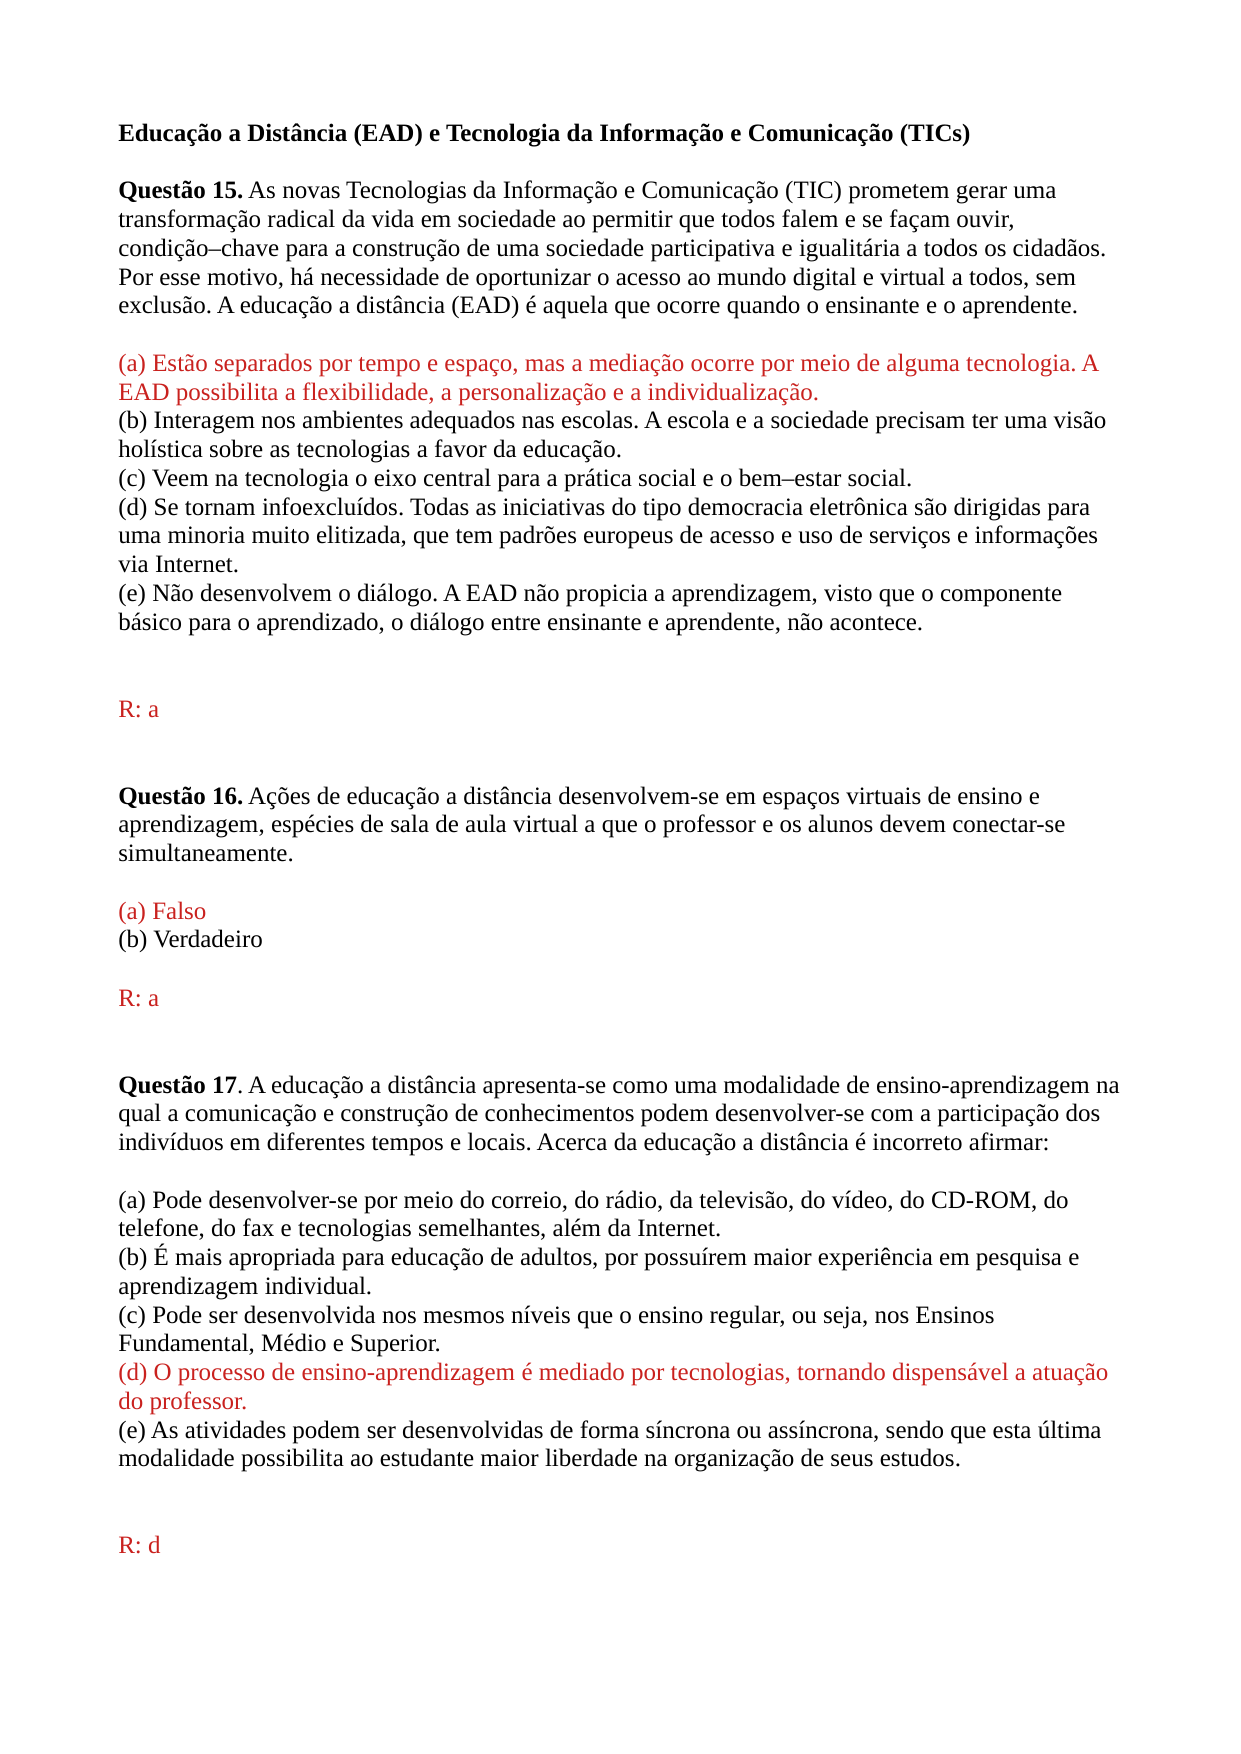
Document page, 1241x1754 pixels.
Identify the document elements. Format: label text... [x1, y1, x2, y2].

text R: a [118, 983, 1122, 1012]
text Educação a Distância (EAD) e Tecnologia da Informação e Comunicação (TICs) Questão 15. As novas Tecnologias da Informação e Comunicação (TIC) prometem gerar uma transformação radical da vida em sociedade ao permitir que todos falem e se façam ouvir, condição–chave para a construção de uma sociedade participativa e igualitária a todos os cidadãos. Por esse motivo, há necessidade de oportunizar o acesso ao mundo digital e virtual a todos, sem exclusão. A educação a distância (EAD) é aquela que ocorre quando o ensinante e o aprendente. (a) Estão separados por tempo e espaço, mas a mediação ocorre por meio de alguma tecnologia. A EAD possibilita a flexibilidade, a personalização e a individualização. (b) Interagem nos ambientes adequados nas escolas. A escola e a sociedade precisam ter uma visão holística sobre as tecnologias a favor da educação. (c) Veem na tecnologia o eixo central para a prática social e o bem–estar social. (d) Se tornam infoexcluídos. Todas as iniciativas do tipo democracia eletrônica são dirigidas para uma minoria muito elitizada, que tem padrões europeus de acesso e uso de serviços e informações via Internet. (e) Não desenvolvem o diálogo. A EAD não propicia a aprendizagem, visto que o componente básico para o aprendizado, o diálogo entre ensinante e aprendente, não acontece. [118, 118, 1122, 664]
text R: d [118, 1531, 1122, 1559]
text Questão 16. Ações de educação a distância desenvolvem-se em espaços virtuais de ensino e aprendizagem, espécies de sala de aula virtual a que o professor e os alunos devem conectar-se simultaneamente. (a) Falso (b) Verdadeiro [118, 752, 1122, 953]
text R: a [118, 694, 1122, 723]
text Questão 17. A educação a distância apresenta-se como uma modalidade de ensino-aprendizagem na qual a comunicação e construção de conhecimentos podem desenvolver-se com a participação dos indivíduos em diferentes tempos e locais. Acerca da educação a distância é incorreto afirmar: (a) Pode desenvolver-se por meio do correio, do rádio, da televisão, do vídeo, do CD-ROM, do telefone, do fax e tecnologias semelhantes, além da Internet. (b) É mais apropriada para educação de adultos, por possuírem maior experiência em pesquisa e aprendizagem individual. (c) Pode ser desenvolvida nos mesmos níveis que o ensino regular, ou seja, nos Ensinos Fundamental, Médio e Superior. (d) O processo de ensino-aprendizagem é mediado por tecnologias, tornando dispensável a atuação do professor. (e) As atividades podem ser desenvolvidas de forma síncrona ou assíncrona, sendo que esta última modalidade possibilita ao estudante maior liberdade na organização de seus estudos. [118, 1041, 1122, 1501]
